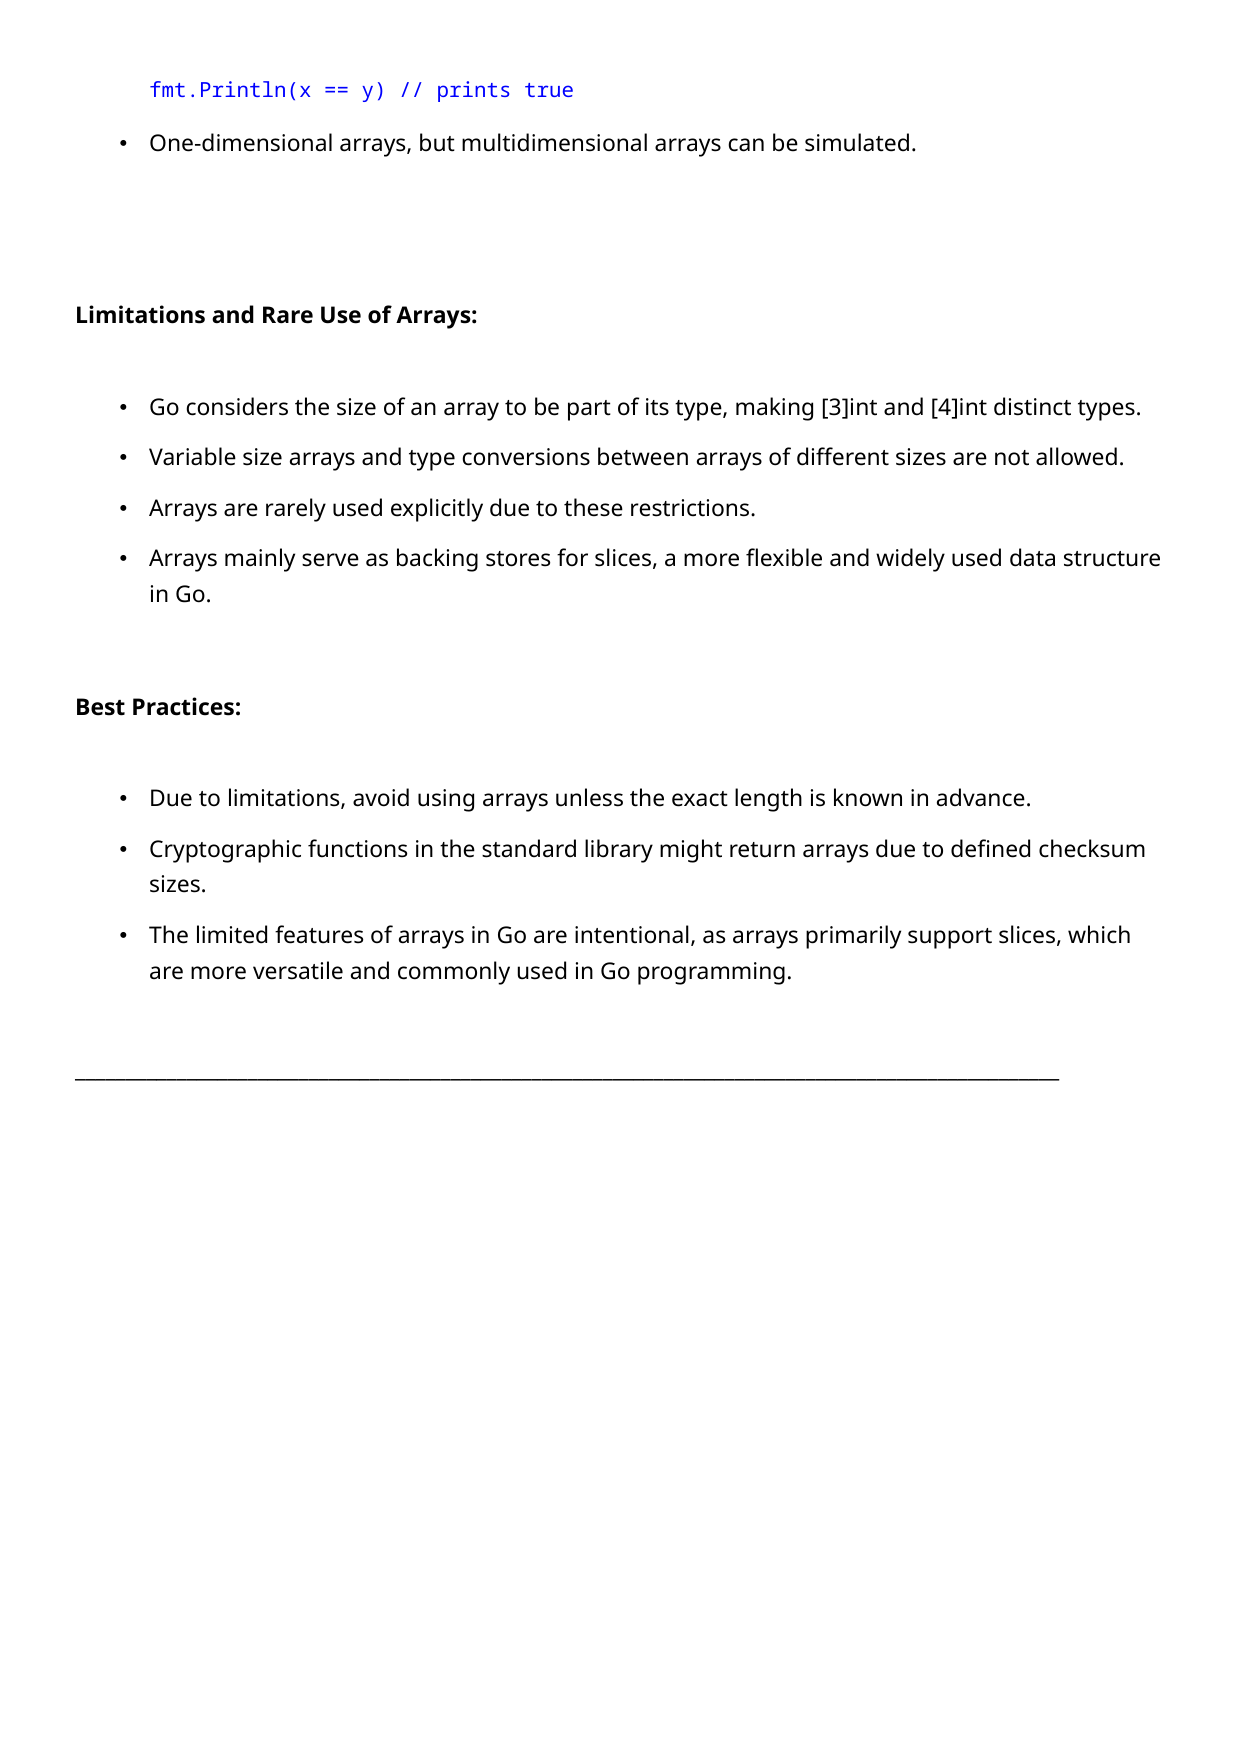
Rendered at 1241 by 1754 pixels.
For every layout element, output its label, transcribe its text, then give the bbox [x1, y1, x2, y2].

list fmt.Println(x == y) // prints true [119, 75, 1166, 103]
subtitle Limitations and Rare Use of Arrays: [75, 299, 1166, 331]
list One-dimensional arrays, but multidimensional arrays can be simulated. [119, 127, 1166, 158]
list Arrays mainly serve as backing stores for slices, a more flexible and widely used data structure in Go. [119, 542, 1166, 609]
text _________________________________________________________________________________________________ [75, 1053, 1166, 1084]
list Arrays are rarely used explicitly due to these restrictions. [119, 492, 1166, 523]
list Variable size arrays and type conversions between arrays of different sizes are not allowed. [119, 441, 1166, 473]
list Due to limitations, avoid using arrays unless the exact length is known in advance. [119, 782, 1166, 813]
list The limited features of arrays in Go are intentional, as arrays primarily support slices, which are more versatile and commonly used in Go programming. [119, 919, 1166, 986]
list Go considers the size of an array to be part of its type, making [3]int and [4]int distinct types. [119, 391, 1166, 422]
subtitle Best Practices: [75, 691, 1166, 722]
list Cryptographic functions in the standard library might return arrays due to defined checksum sizes. [119, 832, 1166, 900]
